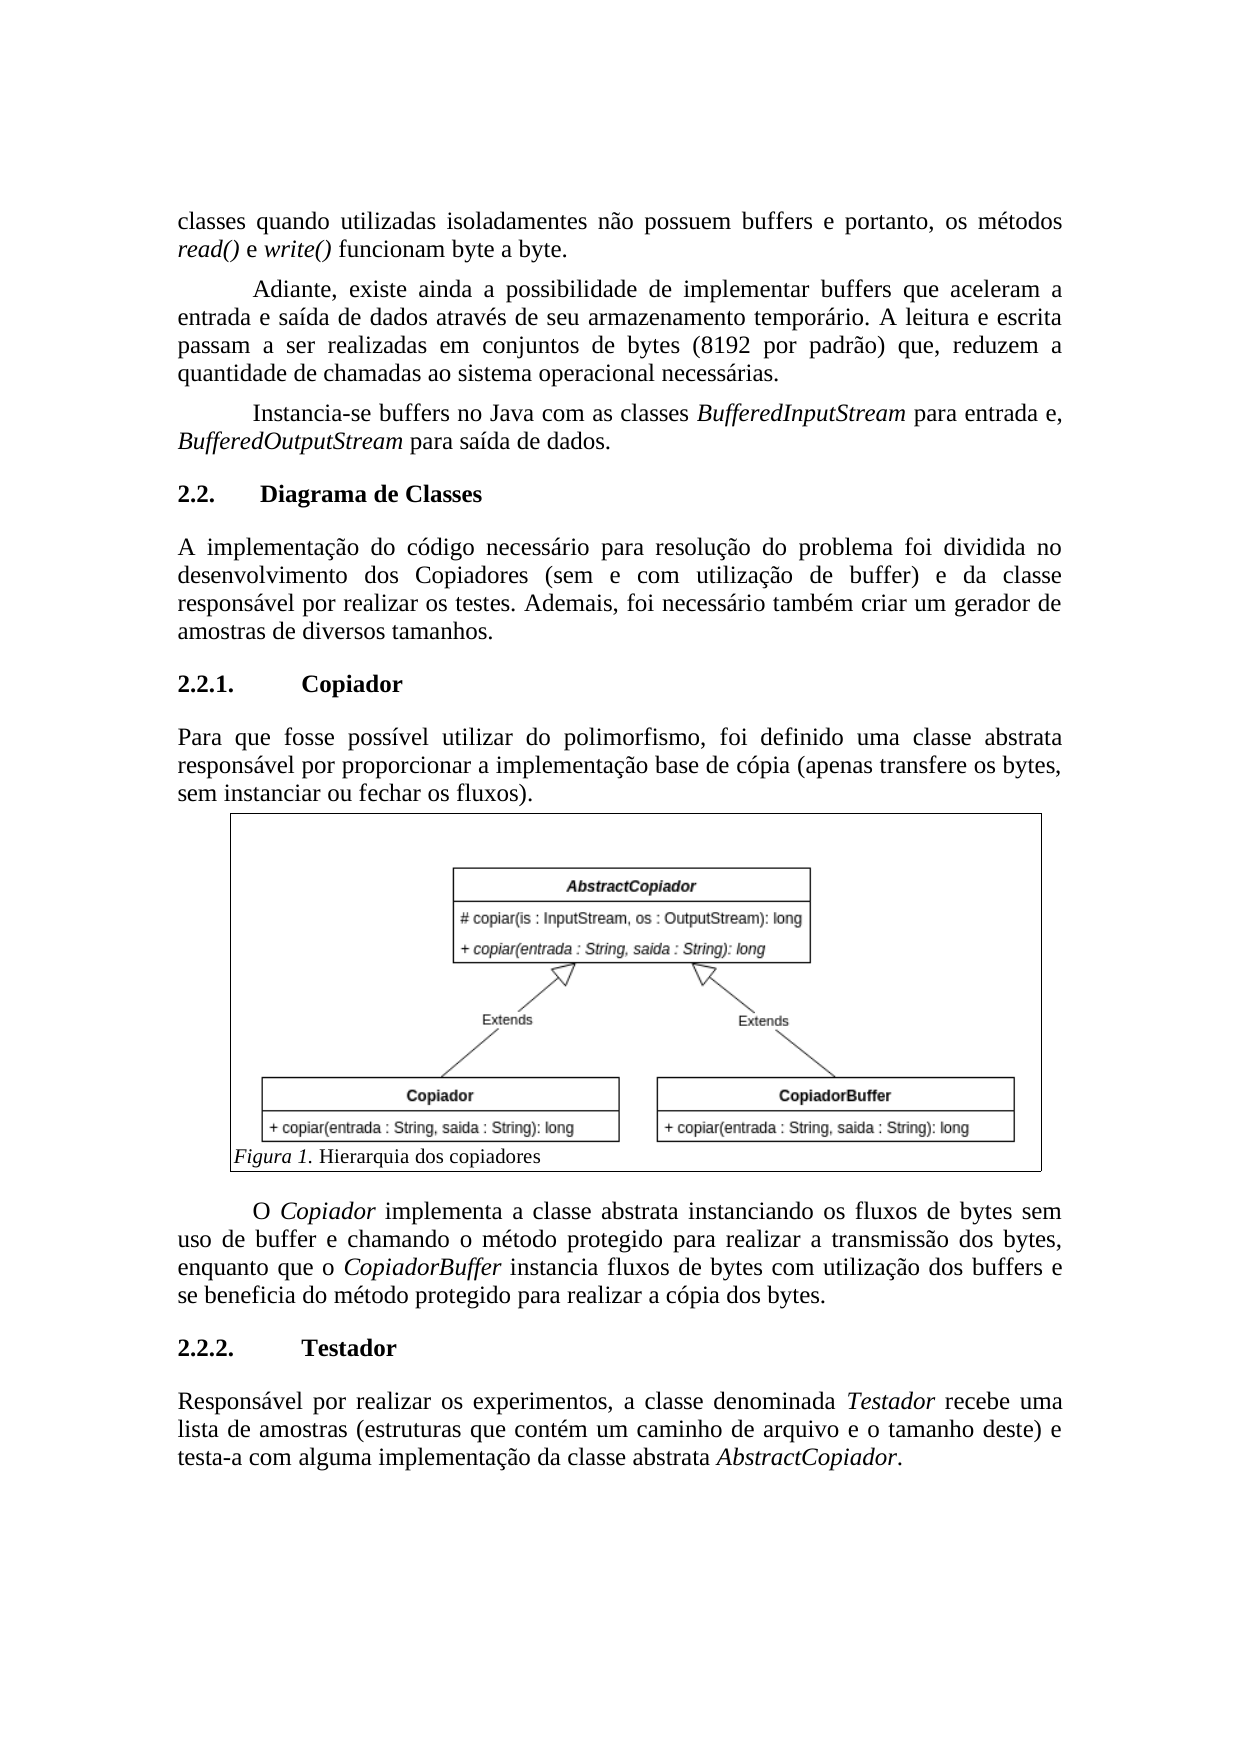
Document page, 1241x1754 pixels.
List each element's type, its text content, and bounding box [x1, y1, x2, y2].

subtitle Copiador [177, 670, 1063, 698]
text Figura 1. Hierarquia dos copiadores [233, 1146, 1038, 1168]
picture [233, 854, 1039, 1146]
text Instancia-se buffers no Java com as classes BufferedInputStream para entrada e, BufferedOutputStream para saída de dados. [177, 399, 1063, 455]
text classes quando utilizadas isoladamentes não possuem buffers e portanto, os métodos read() e write() funcionam byte a byte. [177, 207, 1063, 263]
list A implementação do código necessário para resolução do problema foi dividida no desenvolvimento dos Copiadores (sem e com utilização de buffer) e da classe responsável por realizar os testes. Ademais, foi necessário também criar um gerador de amostras de diversos tamanhos. [177, 533, 1063, 645]
text Responsável por realizar os experimentos, a classe denominada Testador recebe uma lista de amostras (estruturas que contém um caminho de arquivo e o tamanho deste) e testa-a com alguma implementação da classe abstrata AbstractCopiador. [177, 1387, 1063, 1471]
subtitle Testador [177, 1334, 1063, 1362]
text [233, 829, 1038, 854]
list Para que fosse possível utilizar do polimorfismo, foi definido uma classe abstrata responsável por proporcionar a implementação base de cópia (apenas transfere os bytes, sem instanciar ou fechar os fluxos). [177, 723, 1063, 807]
text Adiante, existe ainda a possibilidade de implementar buffers que aceleram a entrada e saída de dados através de seu armazenamento temporário. A leitura e escrita passam a ser realizadas em conjuntos de bytes (8192 por padrão) que, reduzem a quantidade de chamadas ao sistema operacional necessárias. [177, 275, 1063, 387]
subtitle Diagrama de Classes [177, 480, 1063, 508]
text O Copiador implementa a classe abstrata instanciando os fluxos de bytes sem uso de buffer e chamando o método protegido para realizar a transmissão dos bytes, enquanto que o CopiadorBuffer instancia fluxos de bytes com utilização dos buffers e se beneficia do método protegido para realizar a cópia dos bytes. [177, 1197, 1063, 1309]
